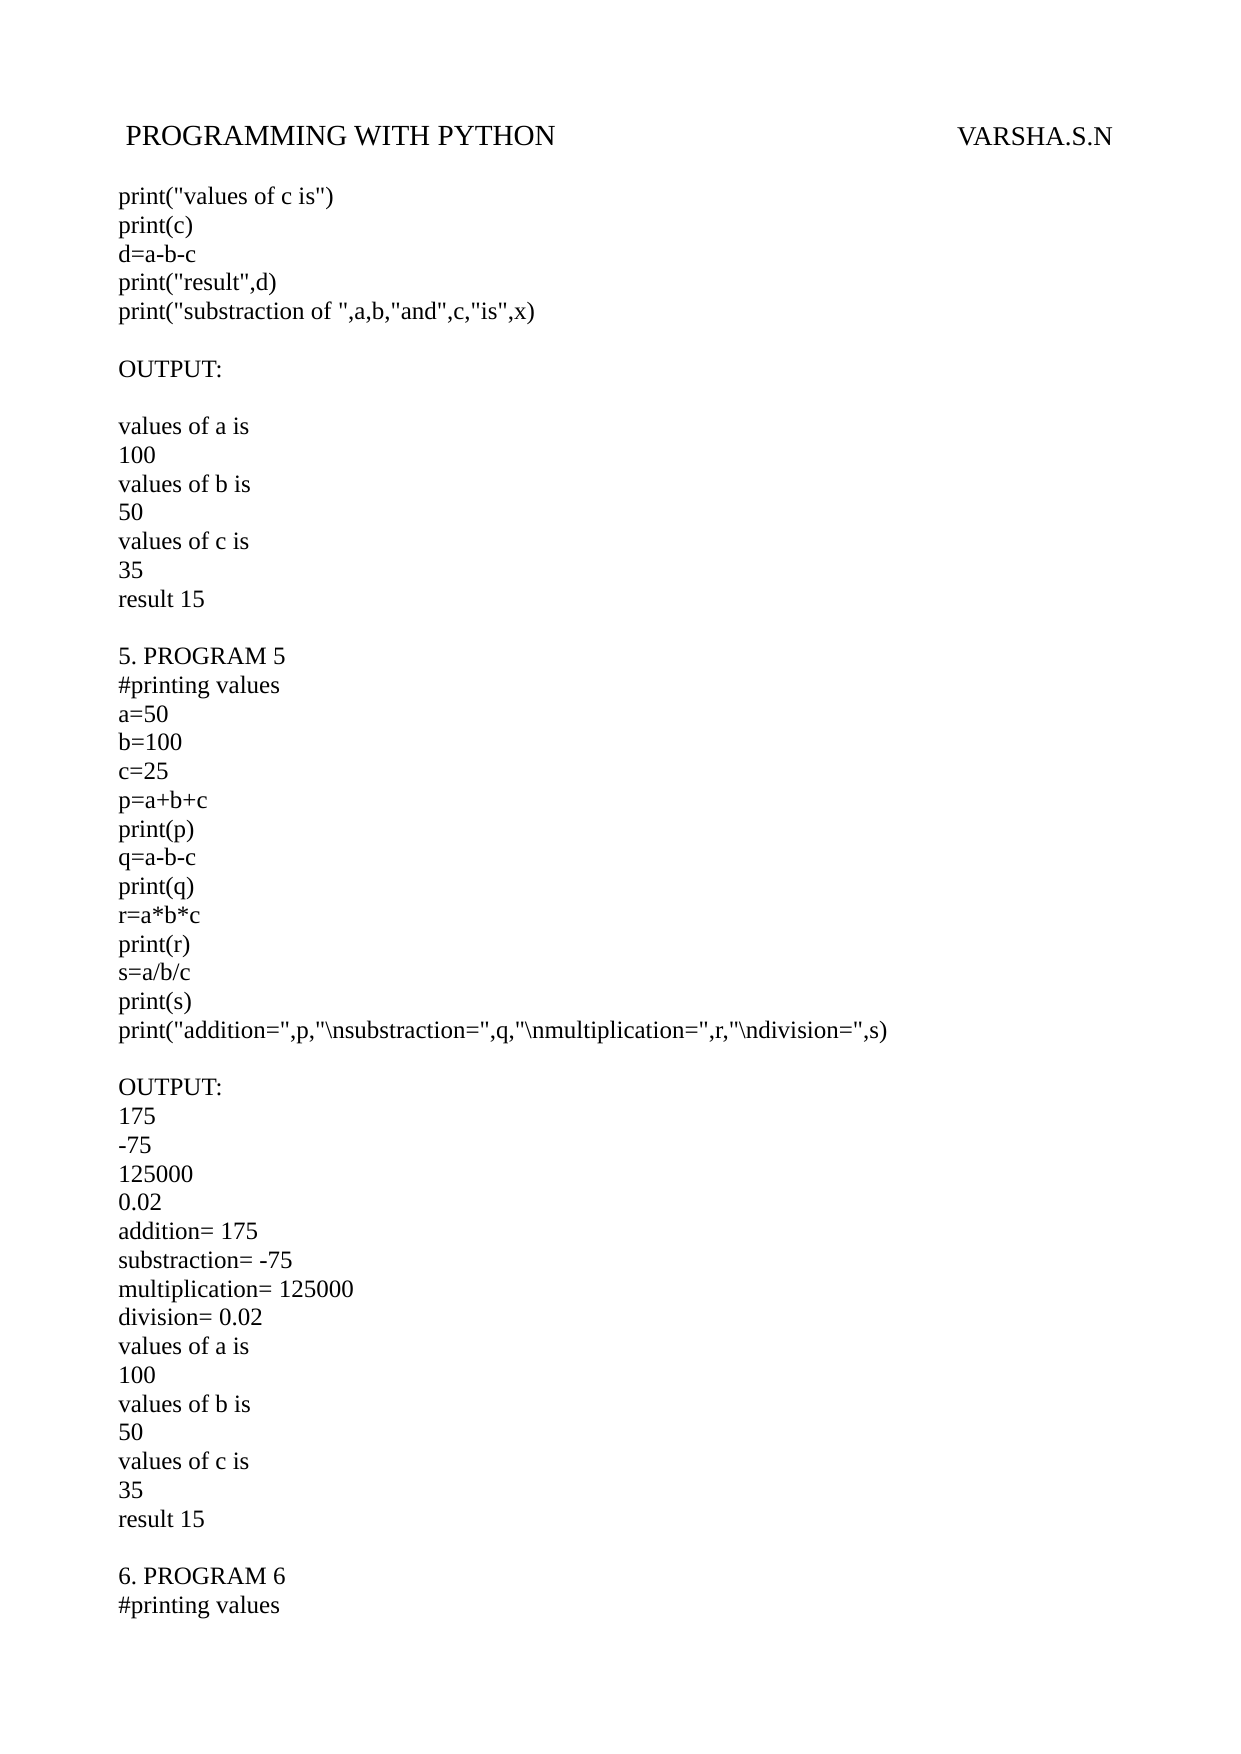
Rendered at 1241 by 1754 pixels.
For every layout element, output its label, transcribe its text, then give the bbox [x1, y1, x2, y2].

text #printing values [118, 1590, 1122, 1619]
text print("addition=",p,"\nsubstraction=",q,"\nmultiplication=",r,"\ndivision=",s) [118, 1015, 1122, 1044]
text multiplication= 125000 [118, 1274, 1122, 1302]
text c=25 [118, 756, 1122, 785]
text addition= 175 [118, 1216, 1122, 1245]
text 6. PROGRAM 6 [118, 1561, 1122, 1590]
text 100 [118, 1360, 1122, 1389]
text values of c is [118, 1446, 1122, 1475]
text OUTPUT: [118, 354, 1122, 382]
text r=a*b*c [118, 900, 1122, 929]
text result 15 [118, 1504, 1122, 1532]
text 50 [118, 1417, 1122, 1446]
text 175 [118, 1101, 1122, 1130]
text -75 [118, 1130, 1122, 1159]
text print("values of c is") [118, 181, 1122, 210]
text 5. PROGRAM 5 [118, 641, 1122, 670]
text result 15 [118, 584, 1122, 612]
text OUTPUT: [118, 1072, 1122, 1101]
text b=100 [118, 727, 1122, 756]
text division= 0.02 [118, 1302, 1122, 1331]
text print(q) [118, 871, 1122, 900]
text s=a/b/c [118, 957, 1122, 986]
text values of c is [118, 526, 1122, 555]
text values of a is [118, 1331, 1122, 1360]
text 100 [118, 440, 1122, 469]
text #printing values [118, 670, 1122, 699]
text values of b is [118, 1389, 1122, 1417]
text 50 [118, 497, 1122, 526]
text 125000 [118, 1159, 1122, 1187]
text 0.02 [118, 1187, 1122, 1216]
text print(c) [118, 210, 1122, 239]
text q=a-b-c [118, 842, 1122, 871]
text d=a-b-c [118, 239, 1122, 267]
text print(p) [118, 814, 1122, 842]
text values of a is [118, 411, 1122, 440]
text 35 [118, 1475, 1122, 1504]
text values of b is [118, 469, 1122, 497]
text print("substraction of ",a,b,"and",c,"is",x) [118, 296, 1122, 325]
text a=50 [118, 699, 1122, 727]
text print(r) [118, 929, 1122, 957]
text print("result",d) [118, 267, 1122, 296]
text print(s) [118, 986, 1122, 1015]
text 35 [118, 555, 1122, 584]
text substraction= -75 [118, 1245, 1122, 1274]
text p=a+b+c [118, 785, 1122, 814]
